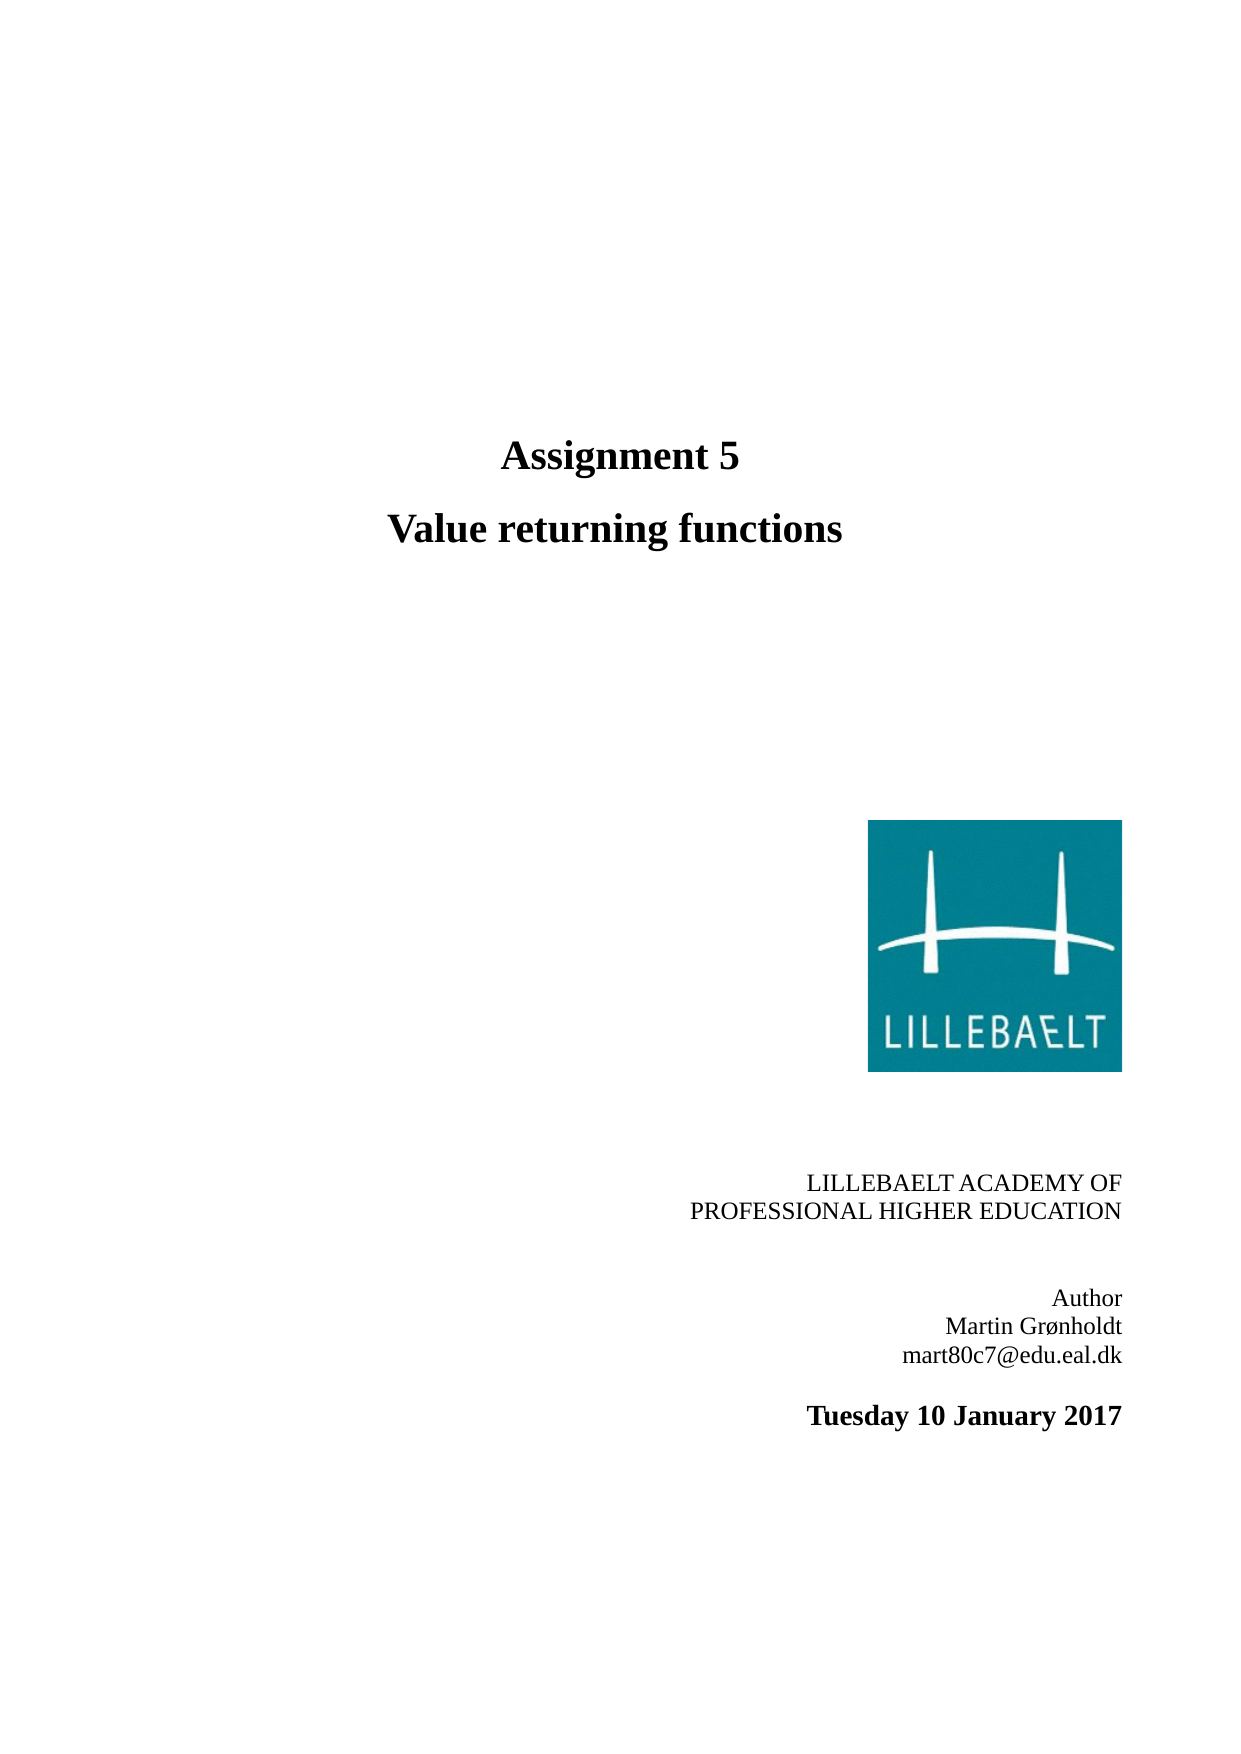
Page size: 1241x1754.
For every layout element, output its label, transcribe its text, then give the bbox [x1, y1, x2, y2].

text PROFESSIONAL HIGHER EDUCATION [118, 1196, 1122, 1225]
title Assignment 5 [118, 431, 1122, 478]
text Author [118, 1283, 1122, 1311]
picture [867, 820, 1123, 1072]
title Value returning functions [118, 503, 1122, 551]
text LILLEBAELT ACADEMY OF [118, 1168, 1122, 1196]
text Martin Grønholdt [118, 1311, 1122, 1340]
text mart80c7@edu.eal.dk [118, 1340, 1122, 1369]
text Tuesday 10 January 2017 [118, 1398, 1122, 1431]
